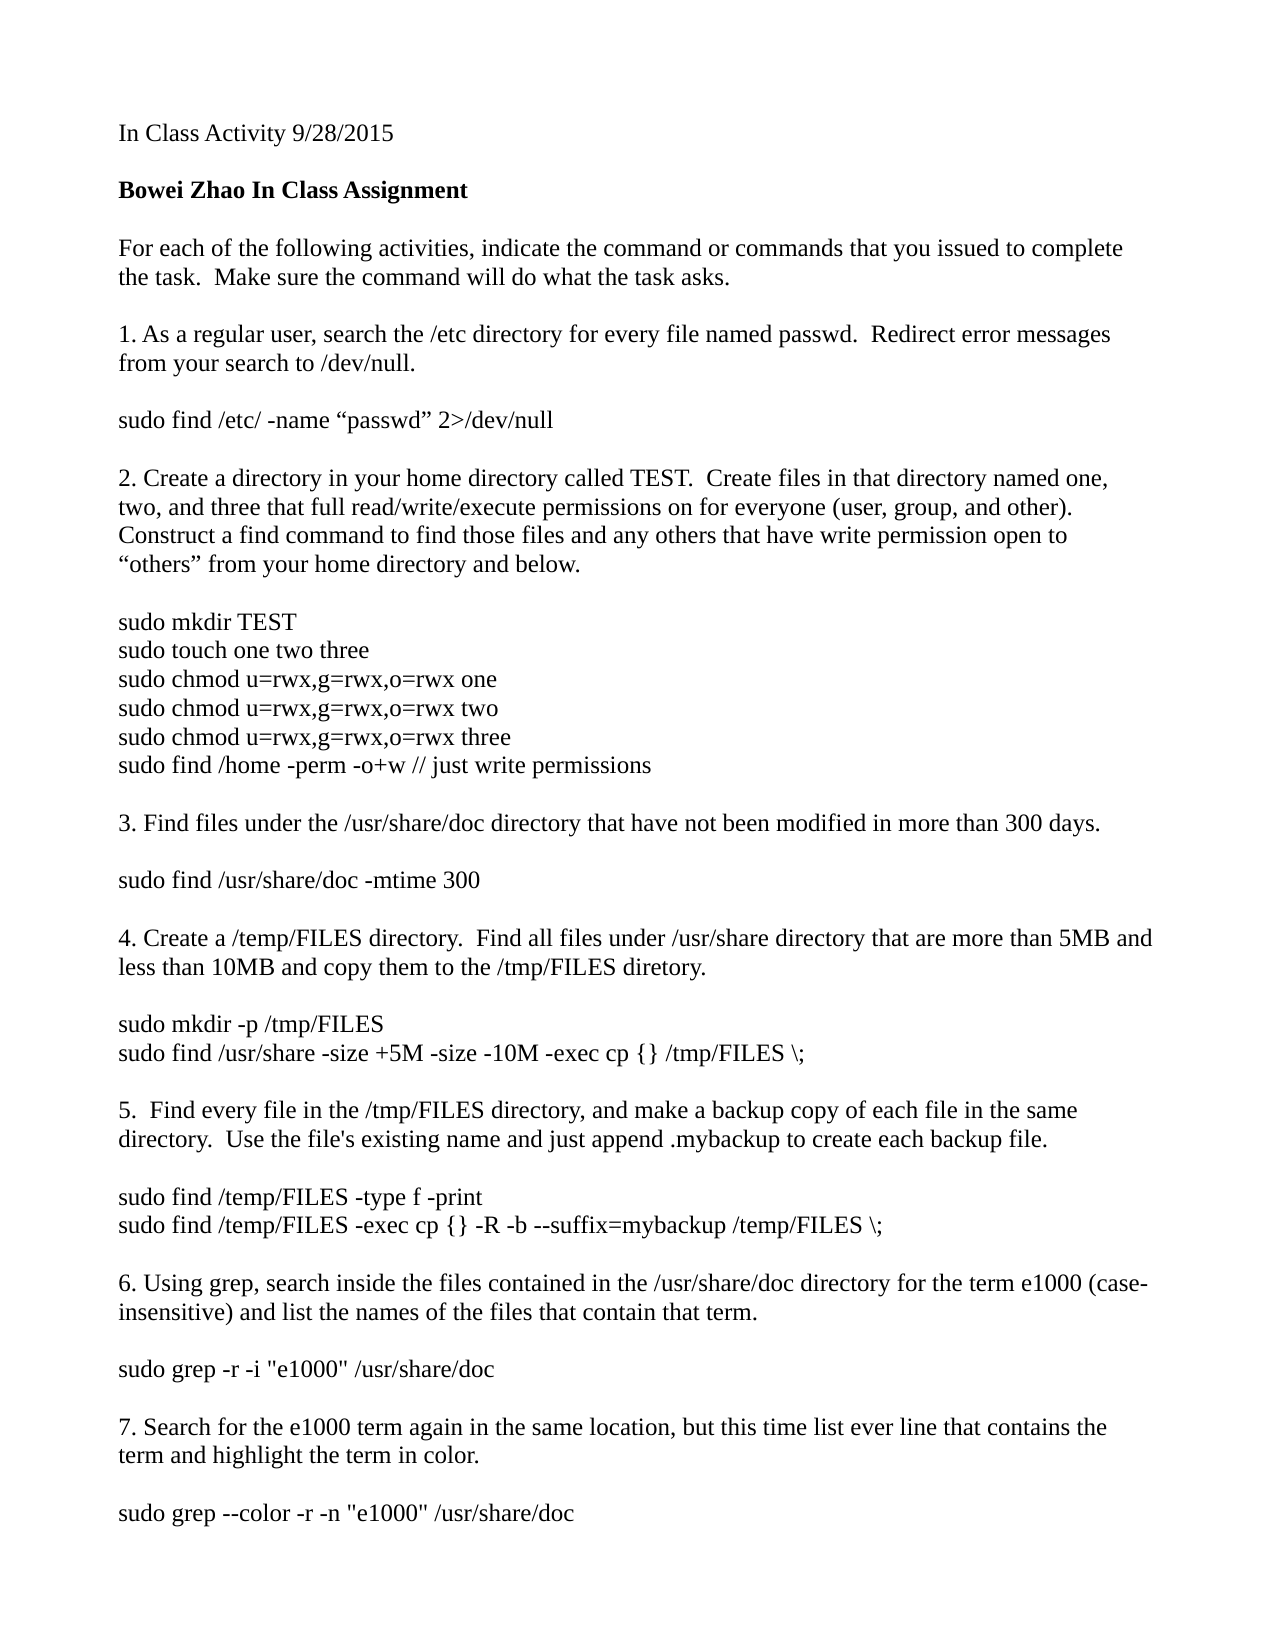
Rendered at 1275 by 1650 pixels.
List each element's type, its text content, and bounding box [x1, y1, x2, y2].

text sudo touch one two three sudo chmod u=rwx,g=rwx,o=rwx one sudo chmod u=rwx,g=rwx,o=rwx two sudo chmod u=rwx,g=rwx,o=rwx three sudo find /home -perm -o+w // just write permissions [118, 636, 1157, 779]
text 6. Using grep, search inside the files contained in the /usr/share/doc directory for the term e1000 (case-insensitive) and list the names of the files that contain that term. sudo grep -r -i "e1000" /usr/share/doc [118, 1268, 1157, 1383]
text sudo mkdir TEST [118, 607, 1157, 636]
text 7. Search for the e1000 term again in the same location, but this time list ever line that contains the term and highlight the term in color. sudo grep --color -r -n "e1000" /usr/share/doc [118, 1412, 1157, 1527]
text 5. Find every file in the /tmp/FILES directory, and make a backup copy of each file in the same directory. Use the file's existing name and just append .mybackup to create each backup file. sudo find /temp/FILES -type f -print sudo find /temp/FILES -exec cp {} -R -b --suffix=mybackup /temp/FILES \; [118, 1096, 1157, 1239]
text For each of the following activities, indicate the command or commands that you issued to complete the task. Make sure the command will do what the task asks. [118, 233, 1157, 291]
text sudo find /etc/ -name “passwd” 2>/dev/null [118, 406, 1157, 434]
text 4. Create a /temp/FILES directory. Find all files under /usr/share directory that are more than 5MB and less than 10MB and copy them to the /tmp/FILES diretory. sudo mkdir -p /tmp/FILES sudo find /usr/share -size +5M -size -10M -exec cp {} /tmp/FILES \; [118, 923, 1157, 1067]
text In Class Activity 9/28/2015 Bowei Zhao In Class Assignment [118, 118, 1157, 204]
text sudo find /usr/share/doc -mtime 300 [118, 866, 1157, 894]
text 3. Find files under the /usr/share/doc directory that have not been modified in more than 300 days. [118, 808, 1157, 837]
text 2. Create a directory in your home directory called TEST. Create files in that directory named one, two, and three that full read/write/execute permissions on for everyone (user, group, and other). Construct a find command to find those files and any others that have write permission open to “others” from your home directory and below. [118, 463, 1157, 578]
text 1. As a regular user, search the /etc directory for every file named passwd. Redirect error messages from your search to /dev/null. [118, 319, 1157, 377]
